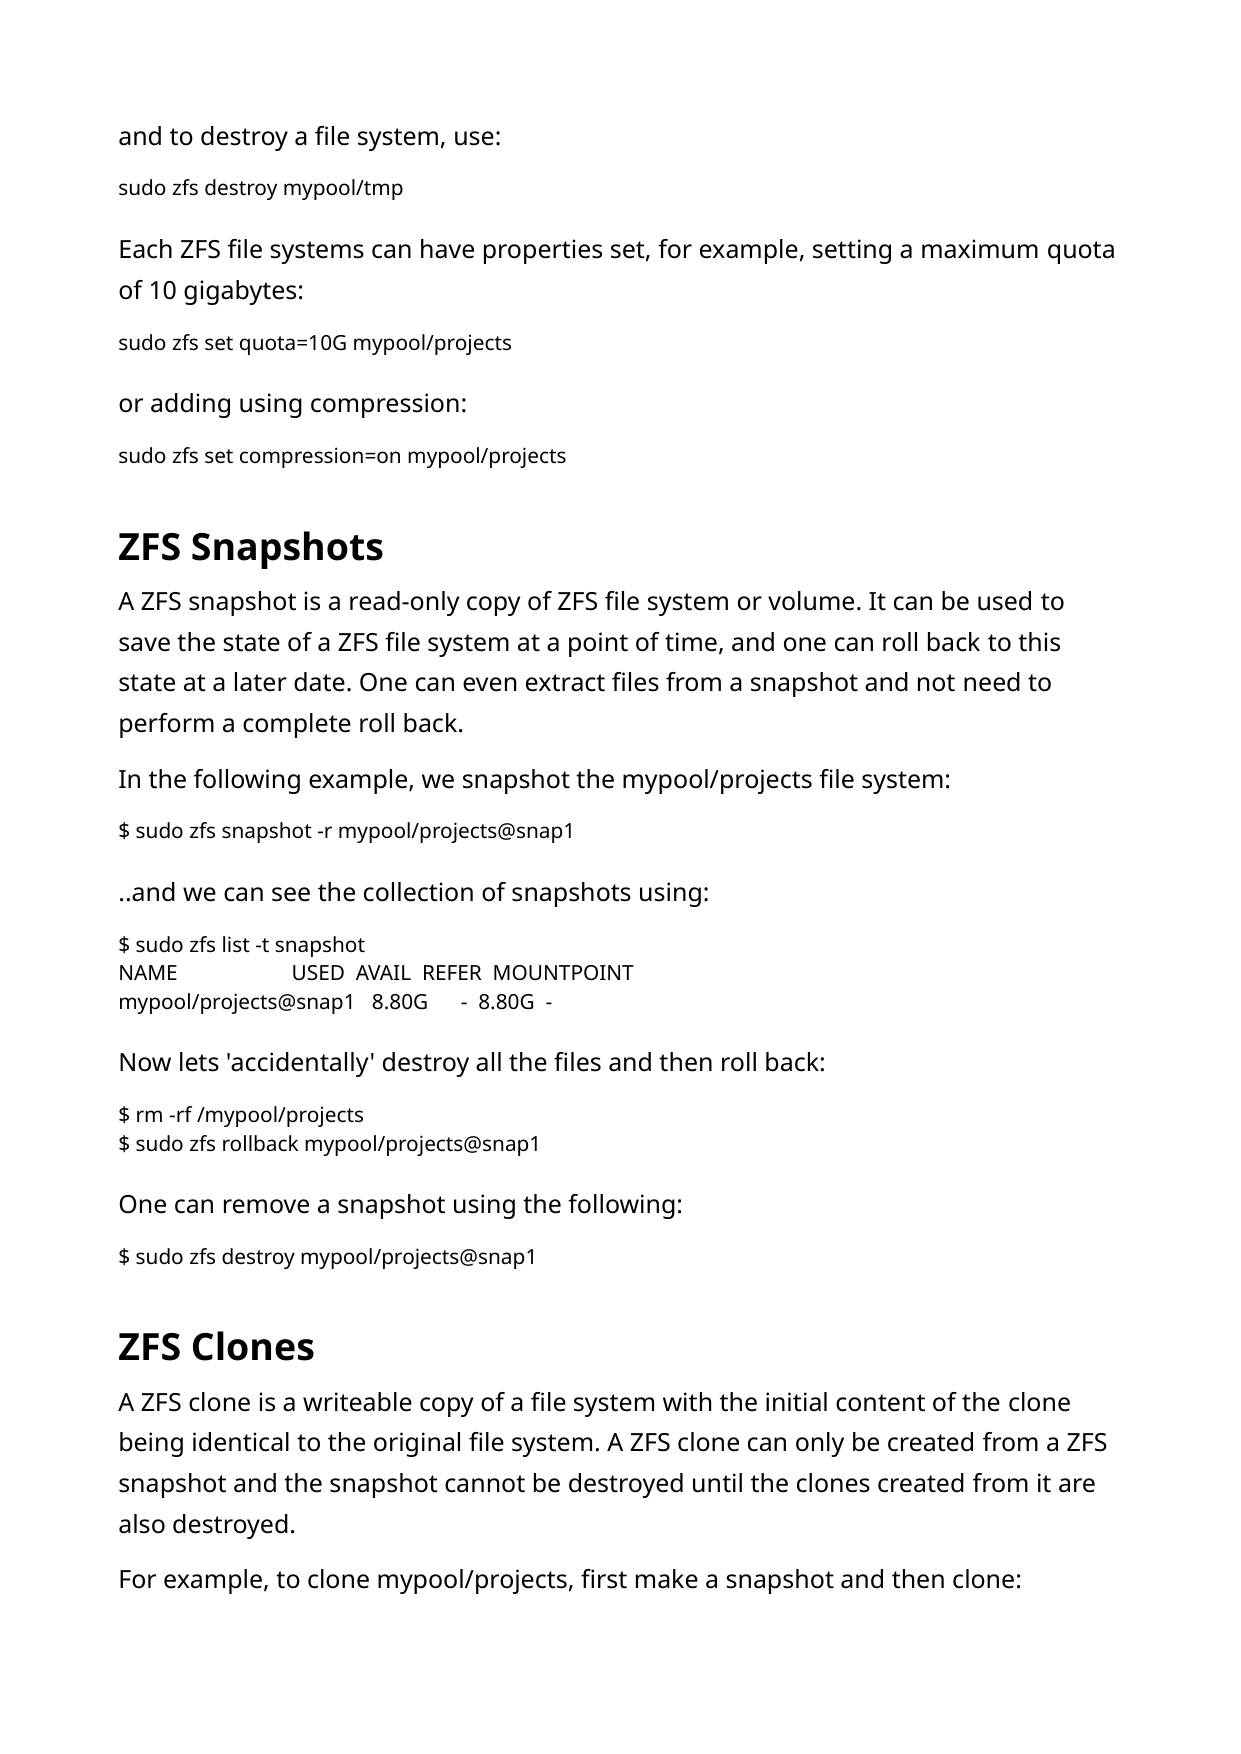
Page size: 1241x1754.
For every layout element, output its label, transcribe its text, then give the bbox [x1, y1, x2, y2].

text or adding using compression: [118, 386, 1122, 420]
text $ rm -rf /mypool/projects [118, 1100, 1122, 1129]
text mypool/projects@snap1 8.80G - 8.80G - [118, 987, 1122, 1015]
text A ZFS snapshot is a read-only copy of ZFS file system or volume. It can be used to save the state of a ZFS file system at a point of time, and one can roll back to this state at a later date. One can even extract files from a snapshot and not need to perform a complete roll back. [118, 583, 1122, 740]
text NAME USED AVAIL REFER MOUNTPOINT [118, 958, 1122, 987]
text One can remove a snapshot using the following: [118, 1187, 1122, 1221]
text $ sudo zfs snapshot -r mypool/projects@snap1 [118, 817, 1122, 845]
text sudo zfs destroy mypool/tmp [118, 173, 1122, 202]
text and to destroy a file system, use: [118, 118, 1122, 152]
text Each ZFS file systems can have properties set, for example, setting a maximum quota of 10 gigabytes: [118, 231, 1122, 306]
text $ sudo zfs rollback mypool/projects@snap1 [118, 1129, 1122, 1157]
text sudo zfs set quota=10G mypool/projects [118, 328, 1122, 356]
text $ sudo zfs list -t snapshot [118, 930, 1122, 958]
text For example, to clone mypool/projects, first make a snapshot and then clone: [118, 1562, 1122, 1596]
text In the following example, we snapshot the mypool/projects file system: [118, 761, 1122, 795]
subtitle ZFS Clones [118, 1321, 1122, 1372]
text Now lets 'accidentally' destroy all the files and then roll back: [118, 1045, 1122, 1079]
text sudo zfs set compression=on mypool/projects [118, 441, 1122, 469]
text A ZFS clone is a writeable copy of a file system with the initial content of the clone being identical to the original file system. A ZFS clone can only be created from a ZFS snapshot and the snapshot cannot be destroyed until the clones created from it are also destroyed. [118, 1384, 1122, 1541]
text ..and we can see the collection of snapshots using: [118, 874, 1122, 909]
text $ sudo zfs destroy mypool/projects@snap1 [118, 1242, 1122, 1270]
subtitle ZFS Snapshots [118, 520, 1122, 571]
